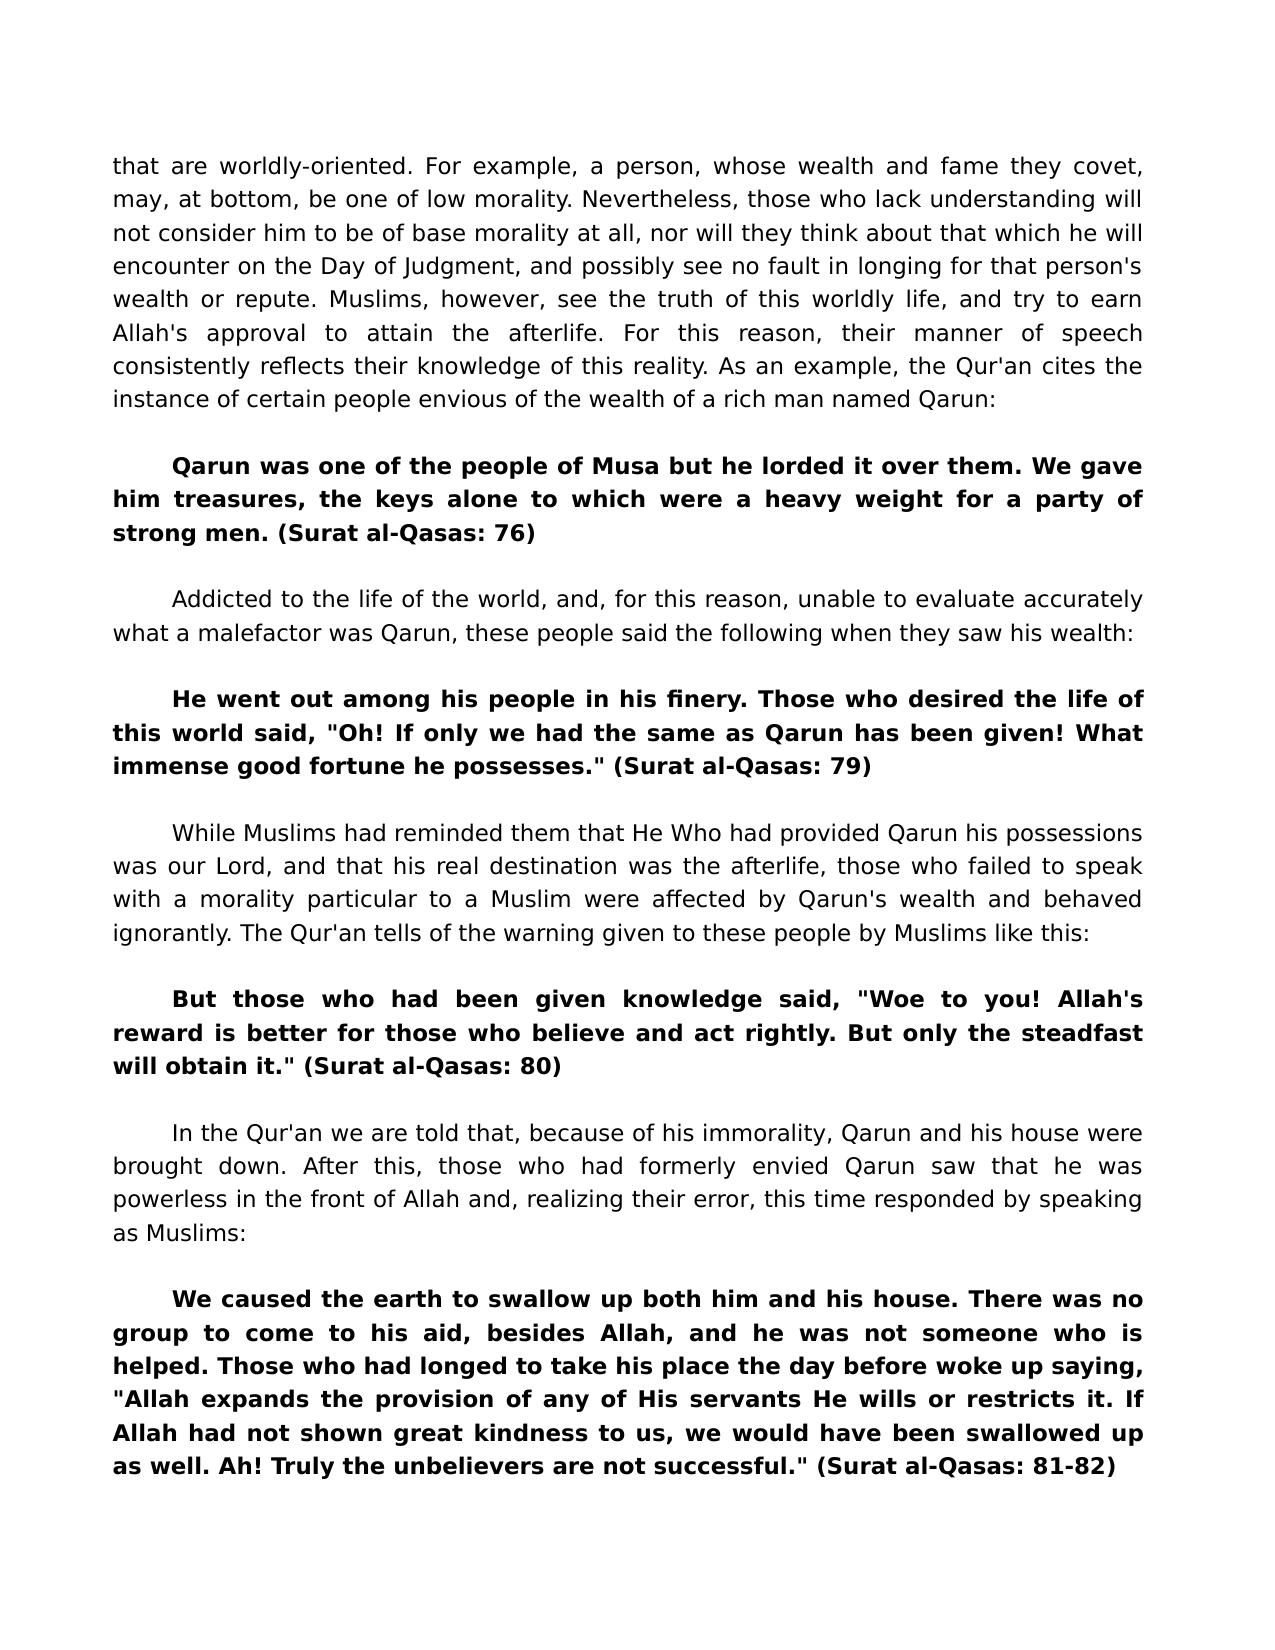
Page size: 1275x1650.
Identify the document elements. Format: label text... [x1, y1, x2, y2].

text We caused the earth to swallow up both him and his house. There was no group to come to his aid, besides Allah, and he was not someone who is helped. Those who had longed to take his place the day before woke up saying, "Allah expands the provision of any of His servants He wills or restricts it. If Allah had not shown great kindness to us, we would have been swallowed up as well. Ah! Truly the unbelievers are not successful." (Surat al-Qasas: 81-82) [112, 1281, 1145, 1481]
text Qarun was one of the people of Musa but he lorded it over them. We gave him treasures, the keys alone to which were a heavy weight for a party of strong men. (Surat al-Qasas: 76) [112, 448, 1145, 548]
text While Muslims had reminded them that He Who had provided Qarun his possessions was our Lord, and that his real destination was the afterlife, those who failed to speak with a morality particular to a Muslim were affected by Qarun's wealth and behaved ignorantly. The Qur'an tells of the warning given to these people by Muslims like this: [112, 814, 1145, 948]
text He went out among his people in his finery. Those who desired the life of this world said, "Oh! If only we had the same as Qarun has been given! What immense good fortune he possesses." (Surat al-Qasas: 79) [112, 681, 1145, 781]
text that are worldly-oriented. For example, a person, whose wealth and fame they covet, may, at bottom, be one of low morality. Nevertheless, those who lack understanding will not consider him to be of base morality at all, nor will they think about that which he will encounter on the Day of Judgment, and possibly see no fault in longing for that person's wealth or repute. Muslims, however, see the truth of this worldly life, and try to earn Allah's approval to attain the afterlife. For this reason, their manner of speech consistently reflects their knowledge of this reality. As an example, the Qur'an cites the instance of certain people envious of the wealth of a rich man named Qarun: [112, 148, 1145, 414]
text In the Qur'an we are told that, because of his immorality, Qarun and his house were brought down. After this, those who had formerly envied Qarun saw that he was powerless in the front of Allah and, realizing their error, this time responded by speaking as Muslims: [112, 1114, 1145, 1248]
text But those who had been given knowledge said, "Woe to you! Allah's reward is better for those who believe and act rightly. But only the steadfast will obtain it." (Surat al-Qasas: 80) [112, 981, 1145, 1081]
text Addicted to the life of the world, and, for this reason, unable to evaluate accurately what a malefactor was Qarun, these people said the following when they saw his wealth: [112, 581, 1145, 648]
